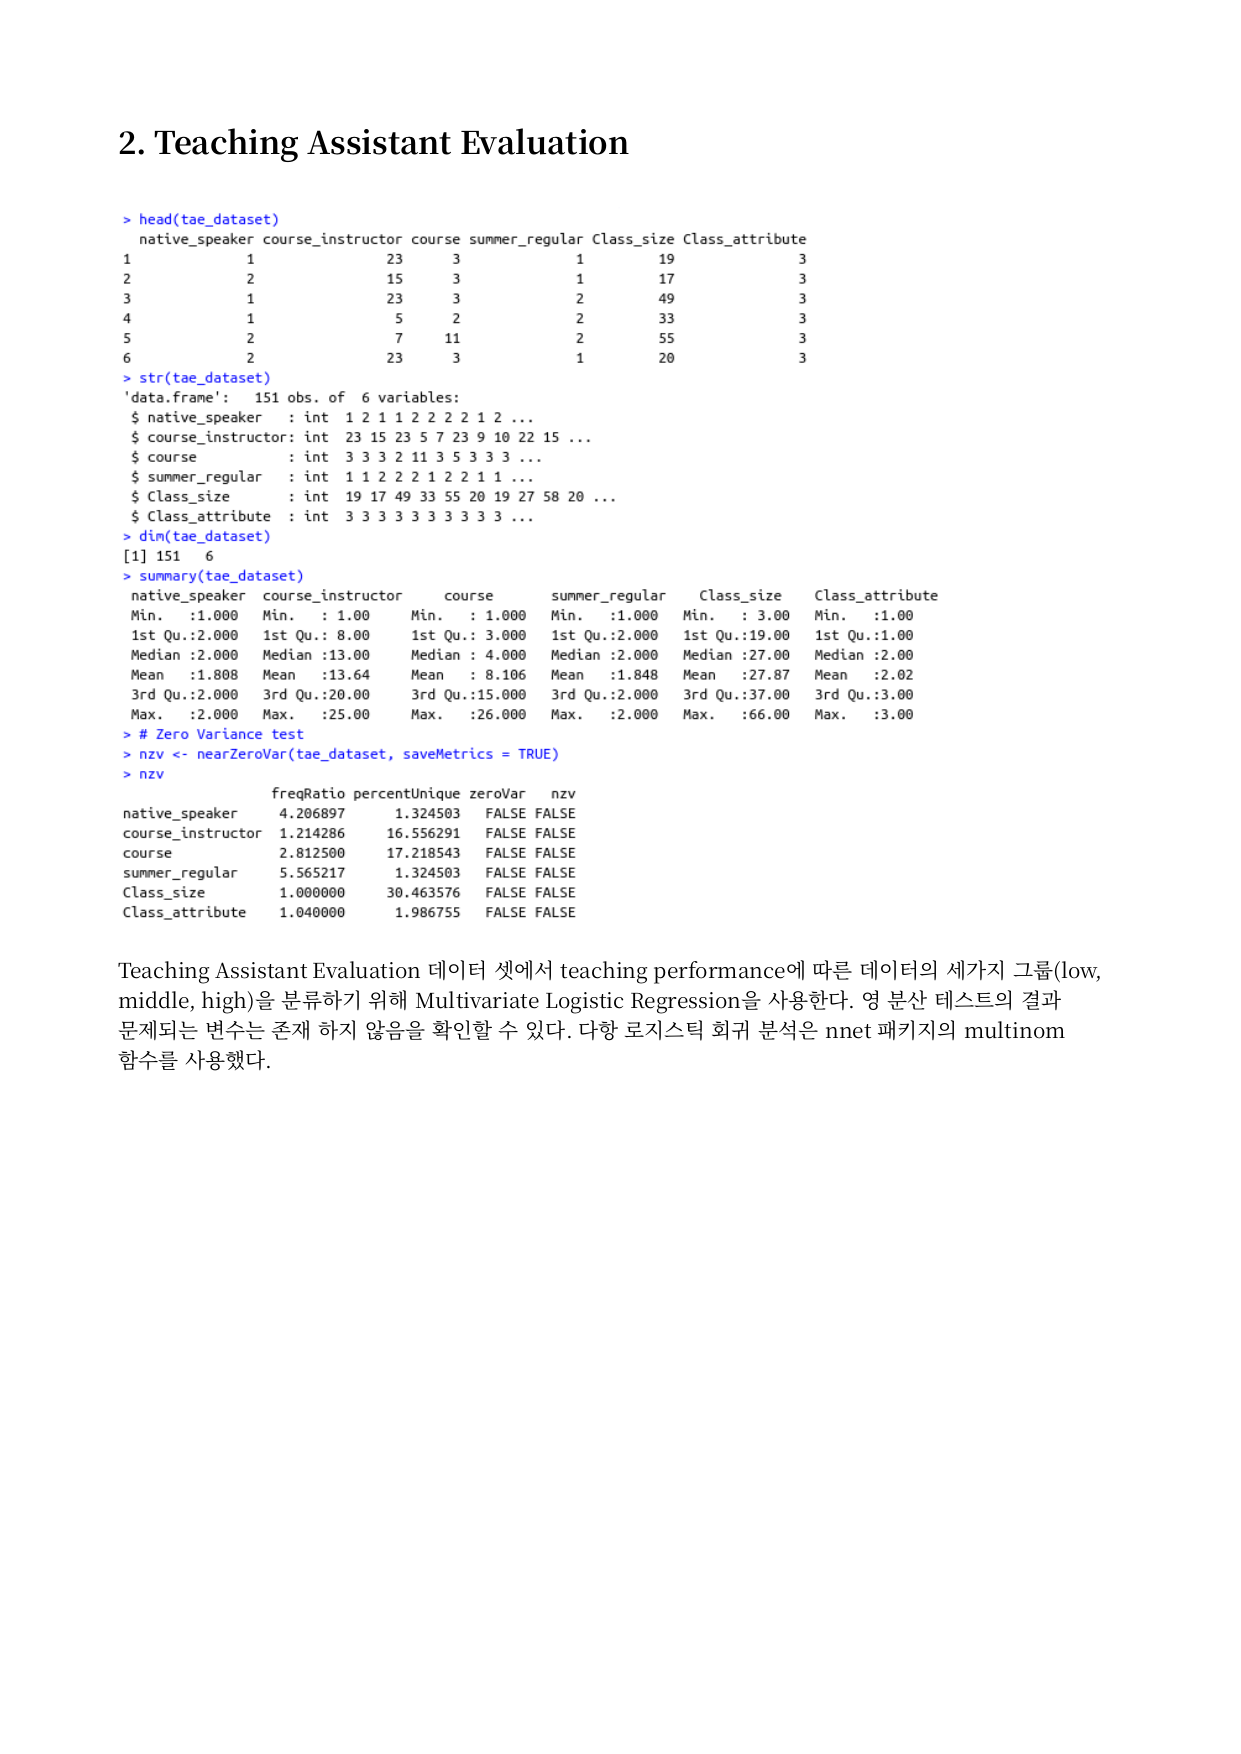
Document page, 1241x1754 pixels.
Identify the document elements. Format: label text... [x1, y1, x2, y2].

picture [118, 207, 1123, 921]
text 2. Teaching Assistant Evaluation [118, 118, 1122, 163]
text Teaching Assistant Evaluation 데이터 셋에서 teaching performance에 따른 데이터의 세가지 그룹(low, middle, high)을 분류하기 위해 Multivariate Logistic Regression을 사용한다. 영 분산 테스트의 결과 문제되는 변수는 존재 하지 않음을 확인할 수 있다. 다항 로지스틱 회귀 분석은 nnet 패키지의 multinom 함수를 사용했다. [118, 954, 1122, 1074]
